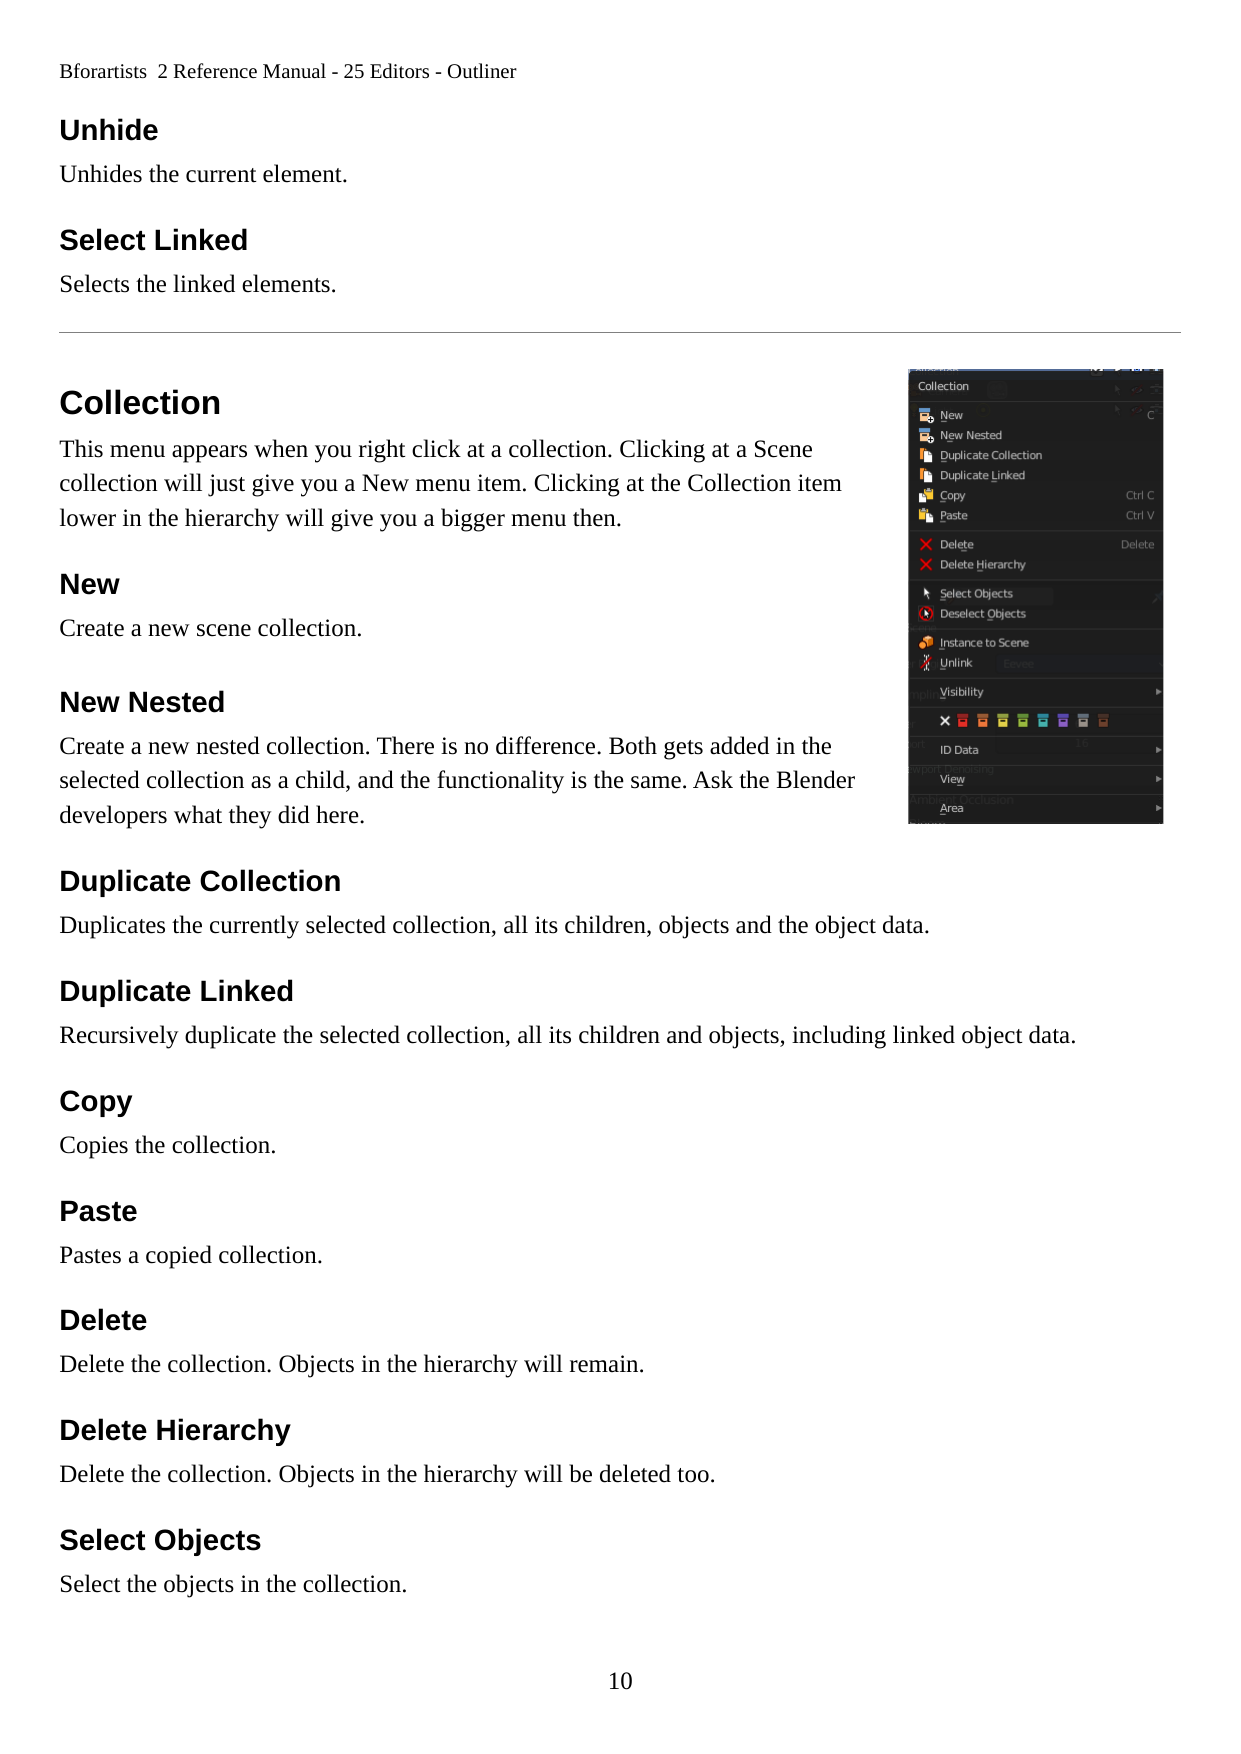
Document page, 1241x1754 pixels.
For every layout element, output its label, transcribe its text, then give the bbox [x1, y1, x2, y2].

subtitle Paste [59, 1193, 1181, 1227]
subtitle [1164, 383, 1181, 421]
subtitle Duplicate Collection [59, 864, 1181, 897]
picture [908, 369, 1164, 824]
text Recursively duplicate the selected collection, all its children and objects, including linked object data. [59, 1020, 1181, 1049]
text Delete the collection. Objects in the hierarchy will remain. [59, 1349, 1181, 1378]
text Delete the collection. Objects in the hierarchy will be deleted too. [59, 1459, 1181, 1488]
subtitle New [59, 567, 908, 600]
subtitle Duplicate Linked [59, 974, 1181, 1007]
text Pastes a copied collection. [59, 1240, 1181, 1268]
subtitle Copy [59, 1083, 1181, 1117]
subtitle Unhide [59, 113, 1181, 146]
text Create a new scene collection. [59, 613, 908, 642]
subtitle [1164, 567, 1181, 600]
text Select the objects in the collection. [59, 1569, 1181, 1598]
subtitle Collection [59, 383, 908, 421]
text Selects the linked elements. [59, 269, 1181, 297]
text Duplicates the currently selected collection, all its children, objects and the object data. [59, 910, 1181, 939]
subtitle Delete [59, 1303, 1181, 1337]
text Create a new nested collection. There is no difference. Both gets added in the selected collection as a child, and the functionality is the same. Ask the Blender developers what they did here. [59, 731, 1181, 829]
subtitle New Nested [59, 685, 908, 719]
subtitle Select Linked [59, 222, 1181, 256]
text Copies the collection. [59, 1130, 1181, 1158]
text This menu appears when you right click at a collection. Clicking at a Scene collection will just give you a New menu item. Clicking at the Collection item lower in the hierarchy will give you a bigger menu then. [59, 434, 908, 532]
text Unhides the current element. [59, 159, 1181, 188]
subtitle Select Objects [59, 1523, 1181, 1557]
subtitle Delete Hierarchy [59, 1413, 1181, 1447]
subtitle [1164, 685, 1181, 719]
